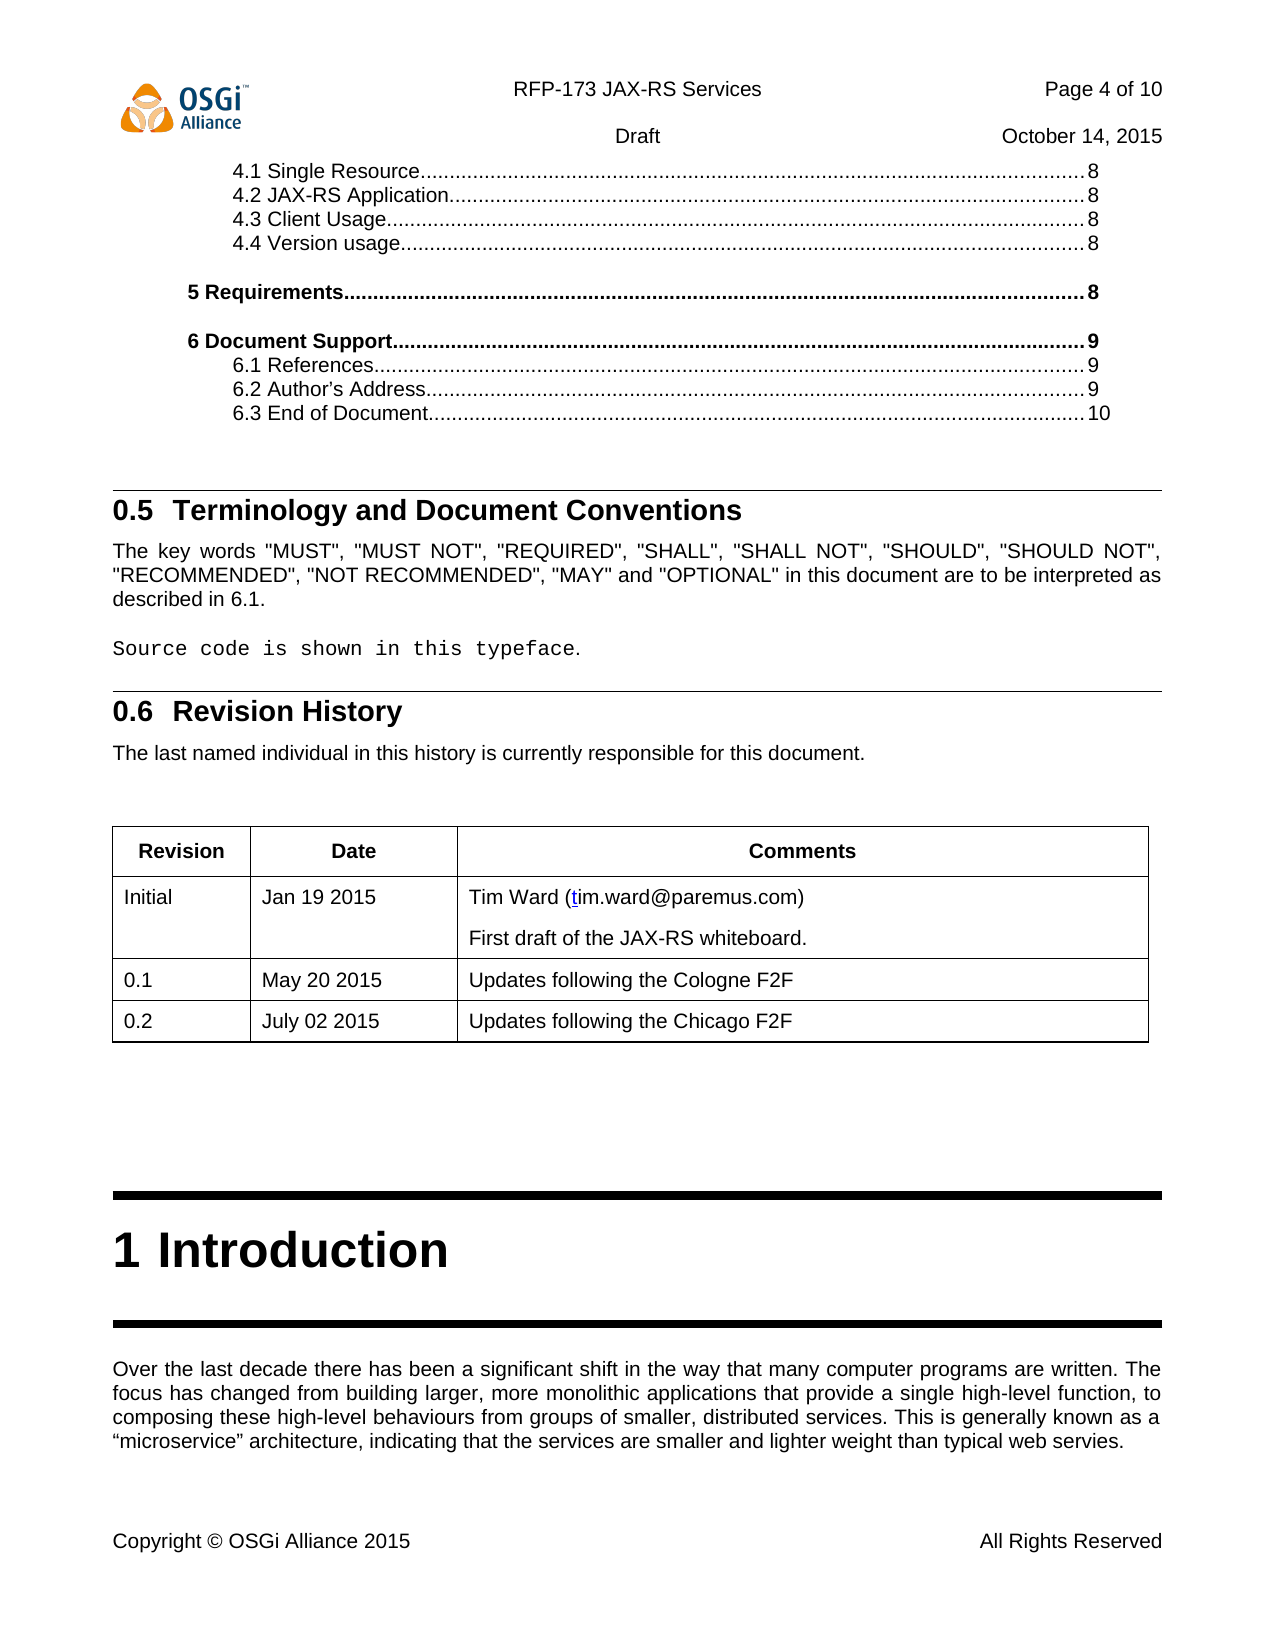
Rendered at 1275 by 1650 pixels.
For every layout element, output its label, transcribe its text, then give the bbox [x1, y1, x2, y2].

text 4.3 Client Usage 8 [232, 207, 1162, 231]
text 5 Requirements 8 [187, 280, 1162, 304]
table_cell Tim Ward (tim.ward@paremus.com) First draft of the JAX-RS whiteboard. [458, 877, 1148, 958]
subtitle Introduction [112, 1192, 1162, 1328]
text 6.1 References 9 [232, 353, 1162, 377]
table_header Comments [458, 827, 1148, 876]
table_cell Initial [113, 877, 250, 958]
table_cell Updates following the Cologne F2F [458, 959, 1148, 1000]
text 4.4 Version usage 8 [232, 231, 1162, 255]
text 4.2 JAX-RS Application 8 [232, 183, 1162, 207]
table_cell Jan 19 2015 [251, 877, 457, 958]
table_cell 0.1 [113, 959, 250, 1000]
text The key words "MUST", "MUST NOT", "REQUIRED", "SHALL", "SHALL NOT", "SHOULD", "SHOULD NOT", "RECOMMENDED", "NOT RECOMMENDED", "MAY" and "OPTIONAL" in this document are to be interpreted as described in 1. [112, 539, 1162, 611]
text 6.3 End of Document 10 [232, 401, 1162, 424]
text Source code is shown in this typeface. [112, 636, 1162, 662]
picture [113, 76, 257, 140]
text Over the last decade there has been a significant shift in the way that many computer programs are written. The focus has changed from building larger, more monolithic applications that provide a single high-level function, to composing these high-level behaviours from groups of smaller, distributed services. This is generally known as a “microservice” architecture, indicating that the services are smaller and lighter weight than typical web servies. [112, 1357, 1162, 1453]
table_cell Updates following the Chicago F2F [458, 1001, 1148, 1041]
table_header Date [251, 827, 457, 876]
text 6 Document Support 9 [187, 329, 1162, 353]
text 4.1 Single Resource 8 [232, 159, 1162, 183]
text The last named individual in this history is currently responsible for this document. [112, 740, 1162, 764]
subtitle Terminology and Document Conventions [112, 491, 1162, 527]
table_cell 0.2 [113, 1001, 250, 1041]
subtitle Revision History [112, 692, 1162, 728]
text 6.2 Author’s Address 9 [232, 377, 1162, 401]
table_cell July 02 2015 [251, 1001, 457, 1041]
table_header Revision [113, 827, 250, 876]
table_cell May 20 2015 [251, 959, 457, 1000]
